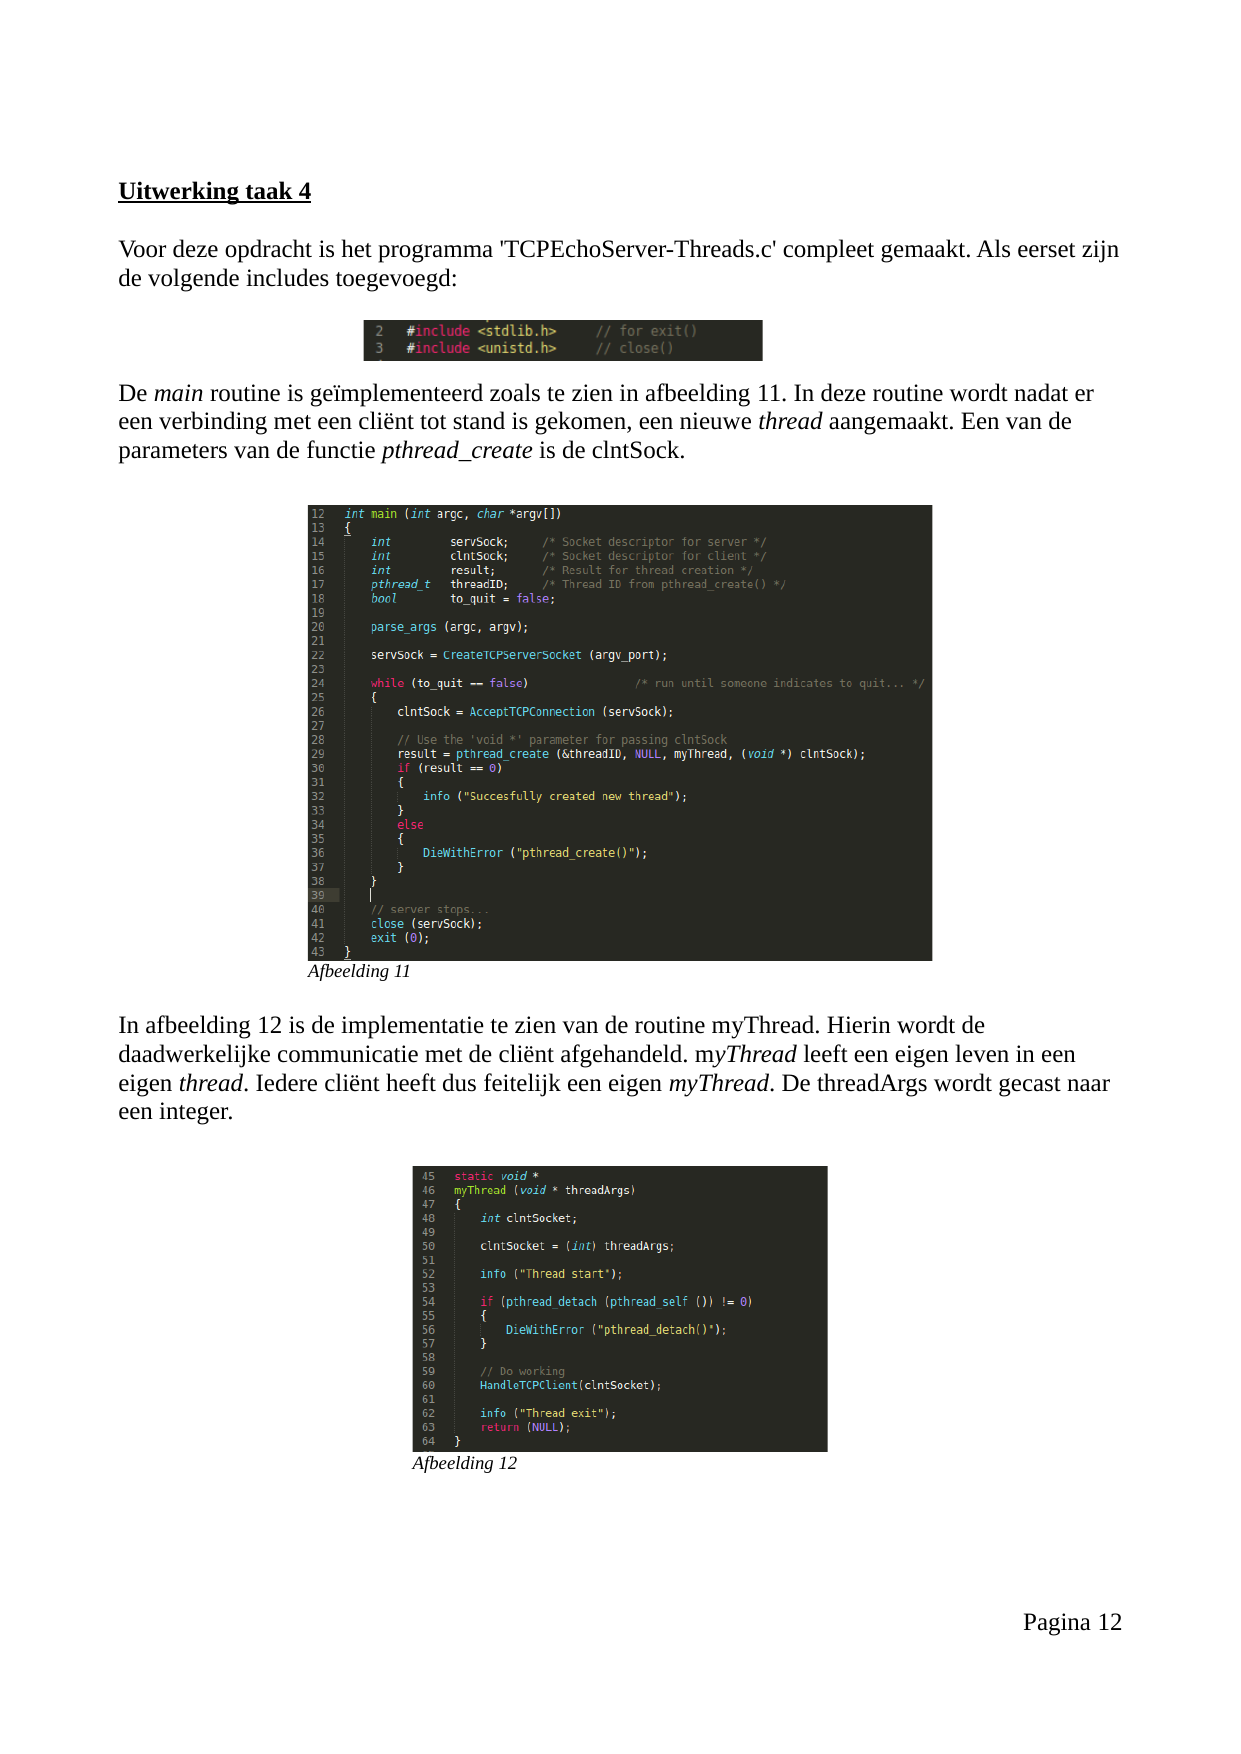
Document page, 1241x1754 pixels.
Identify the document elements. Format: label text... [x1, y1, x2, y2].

text Afbeelding 11 [308, 961, 932, 982]
text In afbeelding 12 is de implementatie te zien van de routine myThread. Hierin wordt de daadwerkelijke communicatie met de cliënt afgehandeld. myThread leeft een eigen leven in een eigen thread. Iedere cliënt heeft dus feitelijk een eigen myThread. De threadArgs wordt gecast naar een integer. [118, 1010, 1122, 1125]
text De main routine is geïmplementeerd zoals te zien in afbeelding 11. In deze routine wordt nadat er een verbinding met een cliënt tot stand is gekomen, een nieuwe thread aangemaakt. Een van de parameters van de functie pthread_create is de clntSock. [118, 378, 1122, 464]
text Uitwerking taak 4 [118, 176, 1122, 205]
text Afbeelding 12 [412, 1452, 828, 1473]
picture [363, 320, 763, 361]
picture [307, 505, 933, 961]
picture [412, 1166, 828, 1452]
text Voor deze opdracht is het programma 'TCPEchoServer-Threads.c' compleet gemaakt. Als eerset zijn de volgende includes toegevoegd: [118, 234, 1122, 291]
